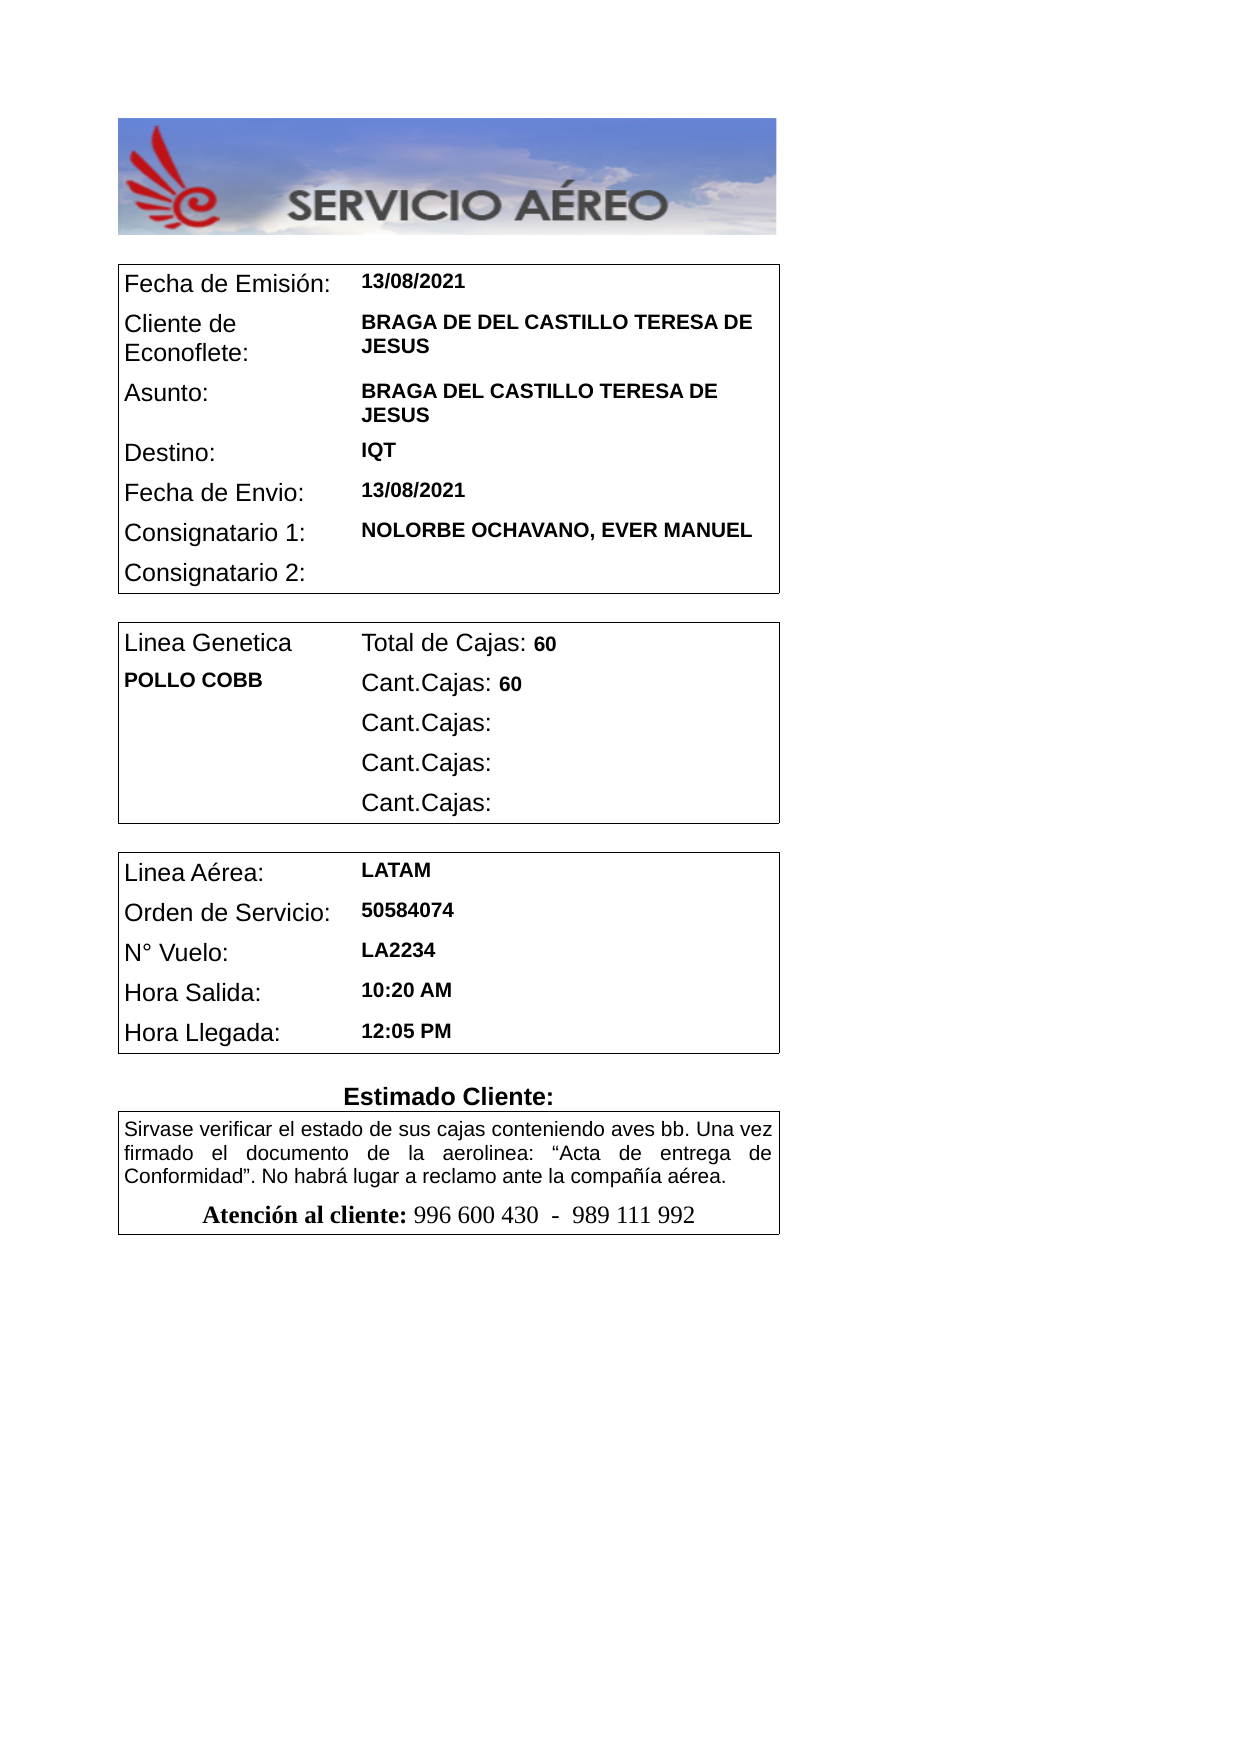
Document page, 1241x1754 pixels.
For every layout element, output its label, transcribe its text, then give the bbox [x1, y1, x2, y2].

table_cell Destino: [119, 432, 356, 472]
table_cell Cant.Cajas: 60 [356, 662, 779, 702]
table_cell 12:05 PM [356, 1013, 779, 1053]
table_cell BRAGA DE DEL CASTILLO TERESA DE JESUS [356, 304, 779, 373]
table_header 13/08/2021 [356, 265, 779, 304]
table_header Fecha de Emisión: [119, 265, 356, 304]
table_cell 50584074 [356, 892, 779, 932]
table_cell Cant.Cajas: [356, 743, 779, 783]
table_cell [356, 824, 779, 852]
table_cell 13/08/2021 [356, 472, 779, 512]
table_cell Linea Genetica [119, 623, 356, 662]
table_cell Asunto: [119, 373, 356, 432]
table_cell Cant.Cajas: [356, 783, 779, 823]
table_cell [119, 783, 356, 823]
table_cell Total de Cajas: 60 [356, 623, 779, 662]
table_cell [118, 824, 356, 852]
table_cell LA2234 [356, 932, 779, 972]
table_cell [118, 594, 356, 622]
table_cell Linea Aérea: [119, 853, 356, 892]
table_cell IQT [356, 432, 779, 472]
table_cell [119, 743, 356, 783]
table_cell LATAM [356, 853, 779, 892]
table_cell [119, 702, 356, 742]
table_cell [356, 553, 779, 593]
table_cell 10:20 AM [356, 973, 779, 1013]
table_cell NOLORBE OCHAVANO, EVER MANUEL [356, 513, 779, 553]
table_cell Atención al cliente: 996 600 430 - 989 111 992 [119, 1194, 779, 1234]
table_cell N° Vuelo: [119, 932, 356, 972]
table_cell POLLO COBB [119, 662, 356, 702]
table_cell Consignatario 2: [119, 553, 356, 593]
table_cell Sirvase verificar el estado de sus cajas conteniendo aves bb. Una vez firmado el documento de la aerolinea: “Acta de entrega de Conformidad”. No habrá lugar a reclamo ante la compañía aérea. [119, 1112, 779, 1194]
table_cell Cant.Cajas: [356, 702, 779, 742]
table_cell Estimado Cliente: [118, 1054, 779, 1111]
table_cell Hora Salida: [119, 973, 356, 1013]
table_cell Fecha de Envio: [119, 472, 356, 512]
picture [118, 118, 777, 235]
table_cell Hora Llegada: [119, 1013, 356, 1053]
table_cell BRAGA DEL CASTILLO TERESA DE JESUS [356, 373, 779, 432]
table_cell Cliente de Econoflete: [119, 304, 356, 373]
table_cell Orden de Servicio: [119, 892, 356, 932]
table_cell Consignatario 1: [119, 513, 356, 553]
table_cell [356, 594, 779, 622]
